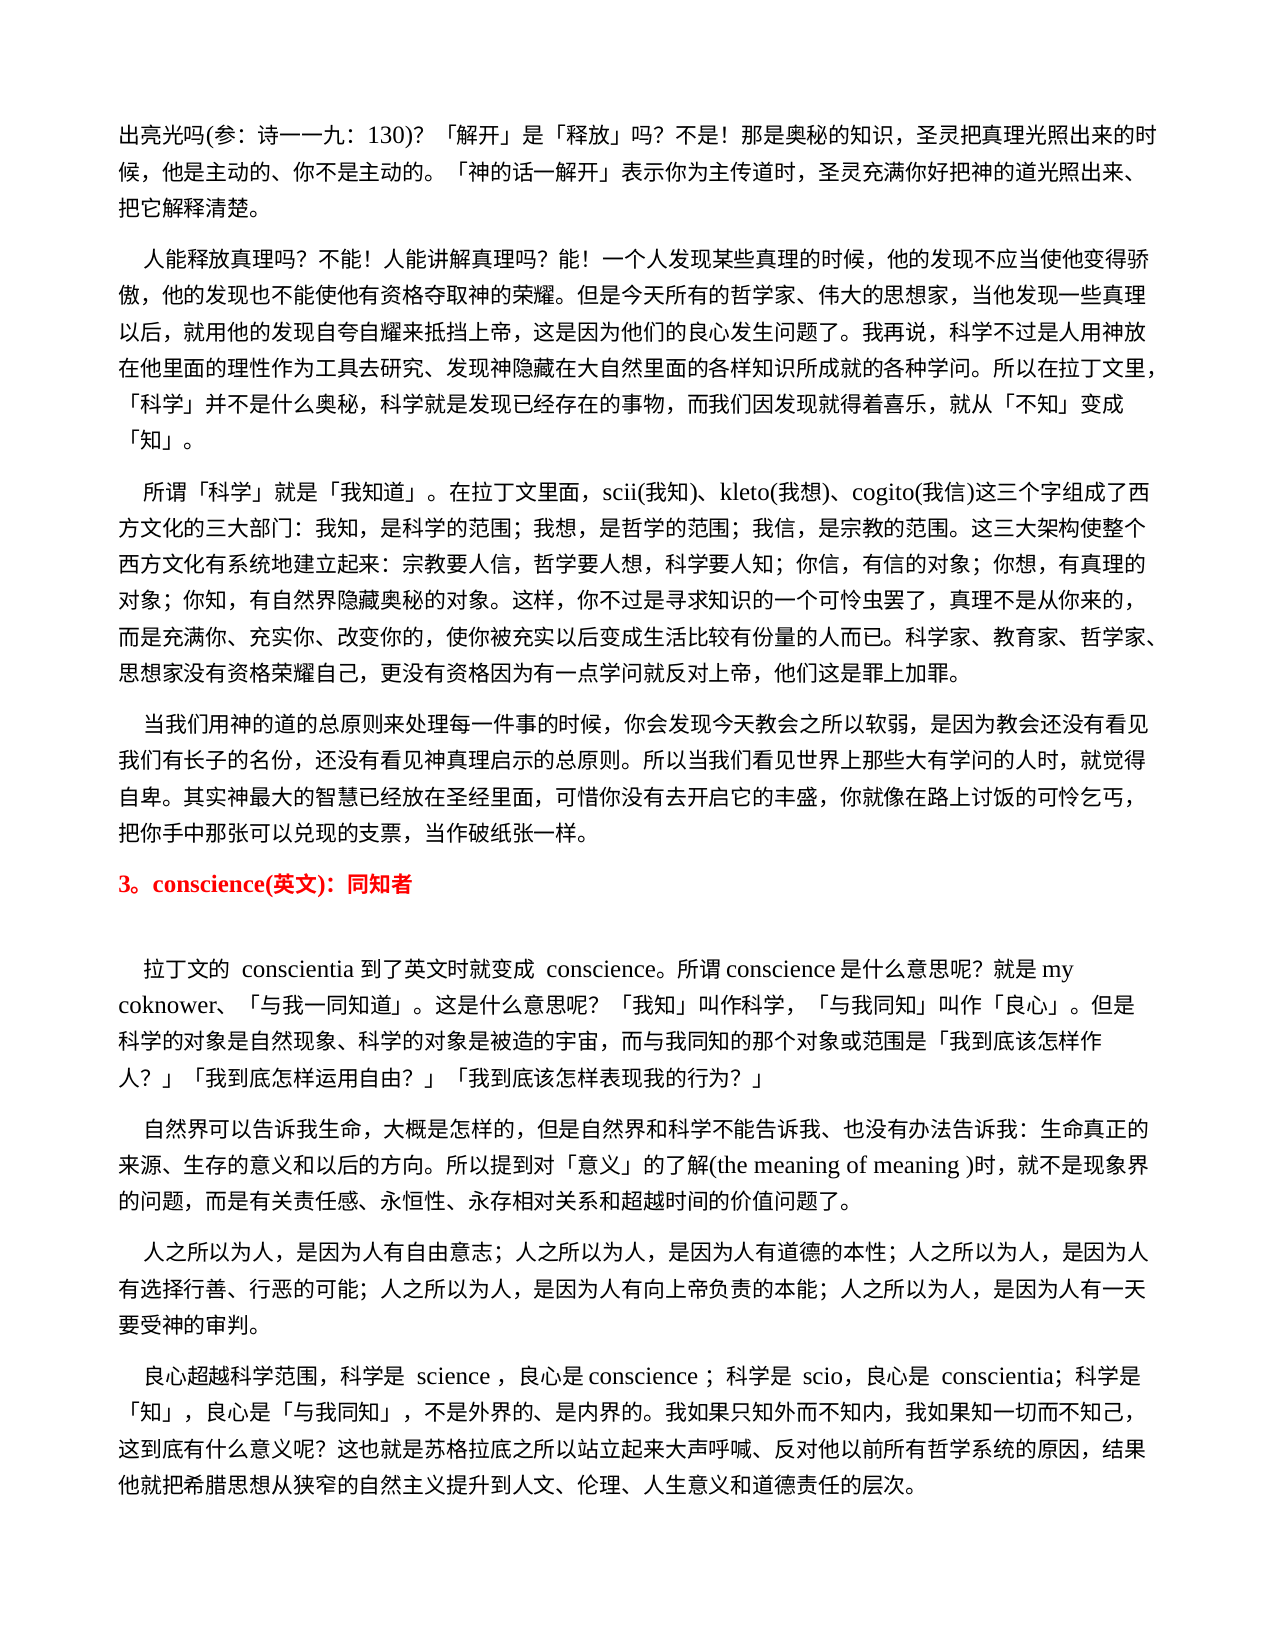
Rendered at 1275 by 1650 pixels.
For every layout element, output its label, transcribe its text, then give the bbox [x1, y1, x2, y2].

text 良心超越科学范围，科学是 science ，良心是conscience ；科学是 scio，良心是 conscientia；科学是「知」，良心是「与我同知」，不是外界的、是内界的。我如果只知外而不知内，我如果知一切而不知己，这到底有什么意义呢？这也就是苏格拉底之所以站立起来大声呼喊、反对他以前所有哲学系统的原因，结果他就把希腊思想从狭窄的自然主义提升到人文、伦理、人生意义和道德责任的层次。 [118, 1359, 1157, 1499]
text 人能释放真理吗？不能！人能讲解真理吗？能！一个人发现某些真理的时候，他的发现不应当使他变得骄傲，他的发现也不能使他有资格夺取神的荣耀。但是今天所有的哲学家、伟大的思想家，当他发现一些真理以后，就用他的发现自夸自耀来抵挡上帝，这是因为他们的良心发生问题了。我再说，科学不过是人用神放在他里面的理性作为工具去研究、发现神隐藏在大自然里面的各样知识所成就的各种学问。所以在拉丁文里，「科学」并不是什么奥秘，科学就是发现已经存在的事物，而我们因发现就得着喜乐，就从「不知」变成「知」。 [118, 242, 1157, 455]
text 当我们用神的道的总原则来处理每一件事的时候，你会发现今天教会之所以软弱，是因为教会还没有看见我们有长子的名份，还没有看见神真理启示的总原则。所以当我们看见世界上那些大有学问的人时，就觉得自卑。其实神最大的智慧已经放在圣经里面，可惜你没有去开启它的丰盛，你就像在路上讨饭的可怜乞丐，把你手中那张可以兑现的支票，当作破纸张一样。 [118, 707, 1157, 848]
text 3。conscience(英文)：同知者 [118, 867, 1157, 899]
text 我们常说「这个方程式是毕达哥拉斯发现的」、「那个几何方程式是欧几里德发现的」、「另外一个方程式是阿基米得发现的」，好像没有这些人真理早就死了，多亏他们发现了，这些真理才又活过来似的。正像今天基督教界沿用了几十年的大错误：「主啊，让你的仆人释放主的话语。」好在你释放，不然主的话语都被绑死了，是你把它释放了，它才能出来透一口气，是吗？「主的仆人释放主的话」？不对！是主的话释放我们，不是我们释放主的话。倪拆声发明这一句错误的话，我们却用了四、五十年还不知悔改。常常我才刚讲完这些话，请人祷告时，他马上就又说：「感谢主，你让唐牧师释放出你的话了。」我就想这个世代大概没药救了，有许多人，无论我怎么讲都改变不了他们。我不能释放主的话，因为真理不受捆绑。耶稣基督说：「你们必晓得真理，真理必叫你们得以自由。」(约八：32)不是你使真理得以自由。圣经说：上帝的道不被捆绑(参：提后二：9)，所以没有一个人有权柄把它释放出来。有人说，诗篇不是说上帝的话一「解开」就发出亮光吗(参：诗一一九：130)？「解开」是「释放」吗？不是！那是奥秘的知识，圣灵把真理光照出来的时候，他是主动的、你不是主动的。「神的话一解开」表示你为主传道时，圣灵充满你好把神的道光照出来、把它解释清楚。 [118, 118, 1157, 222]
text 所谓「科学」就是「我知道」。在拉丁文里面，scii(我知)、kleto(我想)、cogito(我信)这三个字组成了西方文化的三大部门：我知，是科学的范围；我想，是哲学的范围；我信，是宗教的范围。这三大架构使整个西方文化有系统地建立起来：宗教要人信，哲学要人想，科学要人知；你信，有信的对象；你想，有真理的对象；你知，有自然界隐藏奥秘的对象。这样，你不过是寻求知识的一个可怜虫罢了，真理不是从你来的，而是充满你、充实你、改变你的，使你被充实以后变成生活比较有份量的人而已。科学家、教育家、哲学家、思想家没有资格荣耀自己，更没有资格因为有一点学问就反对上帝，他们这是罪上加罪。 [118, 474, 1157, 688]
text 拉丁文的 conscientia 到了英文时就变成 conscience。所谓conscience是什么意思呢？就是my coknower、「与我一同知道」。这是什么意思呢？「我知」叫作科学，「与我同知」叫作「良心」。但是科学的对象是自然现象、科学的对象是被造的宇宙，而与我同知的那个对象或范围是「我到底该怎样作人？」「我到底怎样运用自由？」「我到底该怎样表现我的行为？」 [118, 918, 1157, 1092]
text 自然界可以告诉我生命，大概是怎样的，但是自然界和科学不能告诉我、也没有办法告诉我：生命真正的来源、生存的意义和以后的方向。所以提到对「意义」的了解(the meaning of meaning )时，就不是现象界的问题，而是有关责任感、永恒性、永存相对关系和超越时间的价值问题了。 [118, 1112, 1157, 1216]
text 人之所以为人，是因为人有自由意志；人之所以为人，是因为人有道德的本性；人之所以为人，是因为人有选择行善、行恶的可能；人之所以为人，是因为人有向上帝负责的本能；人之所以为人，是因为人有一天要受神的审判。 [118, 1235, 1157, 1339]
